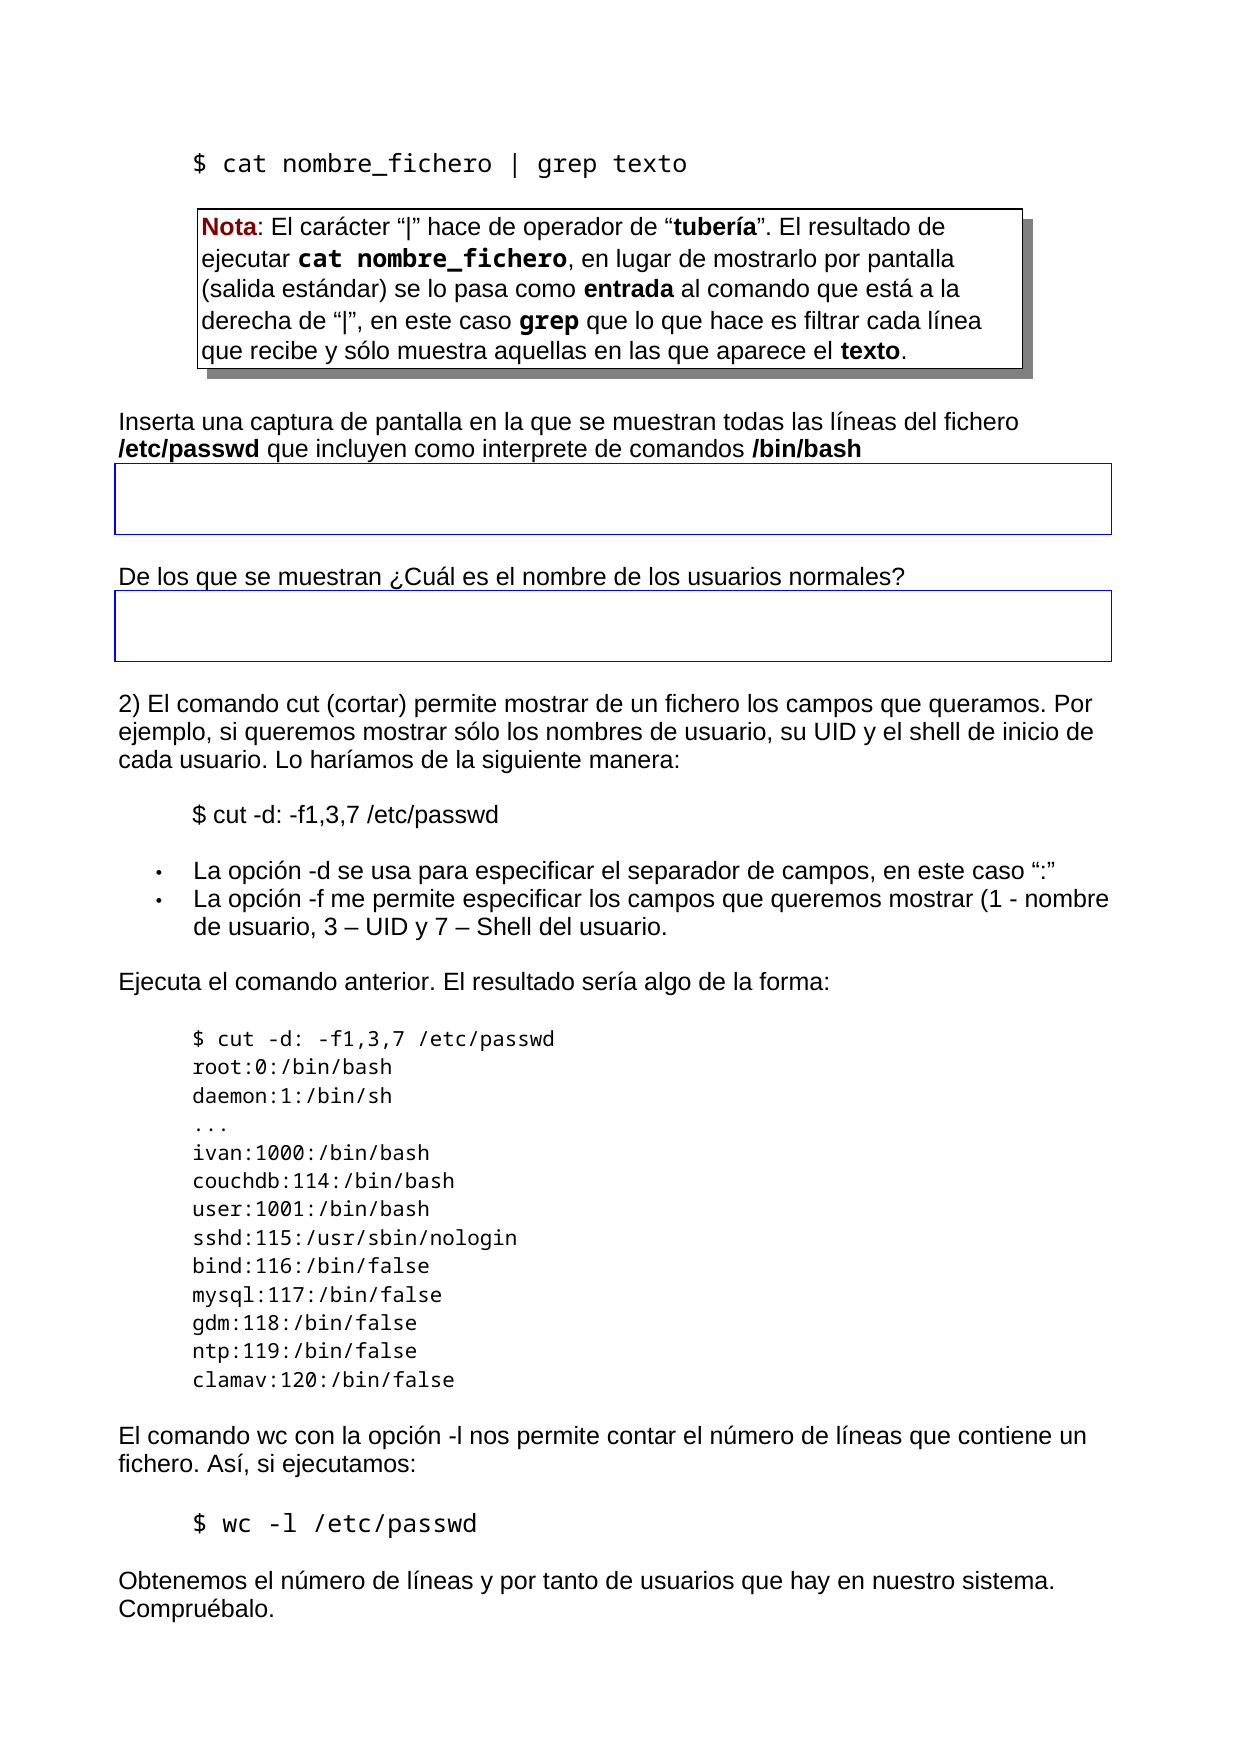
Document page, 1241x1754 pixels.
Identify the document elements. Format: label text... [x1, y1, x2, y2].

text bind:116:/bin/false [192, 1251, 1122, 1280]
text daemon:1:/bin/sh [192, 1081, 1122, 1109]
text gdm:118:/bin/false [192, 1308, 1122, 1337]
text $ wc -l /etc/passwd [192, 1505, 1122, 1539]
text user:1001:/bin/bash [192, 1194, 1122, 1223]
text mysql:117:/bin/false [192, 1280, 1122, 1308]
text El comando wc con la opción -l nos permite contar el número de líneas que contiene un fichero. Así, si ejecutamos: [118, 1421, 1122, 1477]
text root:0:/bin/bash [192, 1052, 1122, 1081]
text ivan:1000:/bin/bash [192, 1138, 1122, 1166]
text sshd:115:/usr/sbin/nologin [192, 1223, 1122, 1251]
text $ cut -d: -f1,3,7 /etc/passwd [192, 801, 1122, 829]
text Ejecuta el comando anterior. El resultado sería algo de la forma: [118, 968, 1122, 996]
table_header [116, 464, 1111, 533]
text $ cat nombre_fichero | grep texto [192, 146, 1122, 180]
text ntp:119:/bin/false [192, 1337, 1122, 1365]
table_header [116, 591, 1111, 661]
text De los que se muestran ¿Cuál es el nombre de los usuarios normales? [118, 562, 1122, 590]
text 2) El comando cut (cortar) permite mostrar de un fichero los campos que queramos. Por ejemplo, si queremos mostrar sólo los nombres de usuario, su UID y el shell de inicio de cada usuario. Lo haríamos de la siguiente manera: [118, 690, 1122, 773]
text Nota: El carácter “|” hace de operador de “tubería”. El resultado de ejecutar cat nombre_fichero, en lugar de mostrarlo por pantalla (salida estándar) se lo pasa como entrada al comando que está a la derecha de “|”, en este caso grep que lo que hace es filtrar cada línea que recibe y sólo muestra aquellas en las que aparece el texto. [198, 210, 1022, 368]
list La opción -f me permite especificar los campos que queremos mostrar (1 - nombre de usuario, 3 – UID y 7 – Shell del usuario. [156, 885, 1122, 941]
text $ cut -d: -f1,3,7 /etc/passwd [192, 1024, 1122, 1052]
list La opción -d se usa para especificar el separador de campos, en este caso “:” [156, 857, 1122, 885]
text couchdb:114:/bin/bash [192, 1166, 1122, 1194]
text Obtenemos el número de líneas y por tanto de usuarios que hay en nuestro sistema. Compruébalo. [118, 1567, 1122, 1623]
text Inserta una captura de pantalla en la que se muestran todas las líneas del fichero /etc/passwd que incluyen como interprete de comandos /bin/bash [118, 407, 1122, 463]
text ... [192, 1109, 1122, 1138]
text clamav:120:/bin/false [192, 1365, 1122, 1393]
